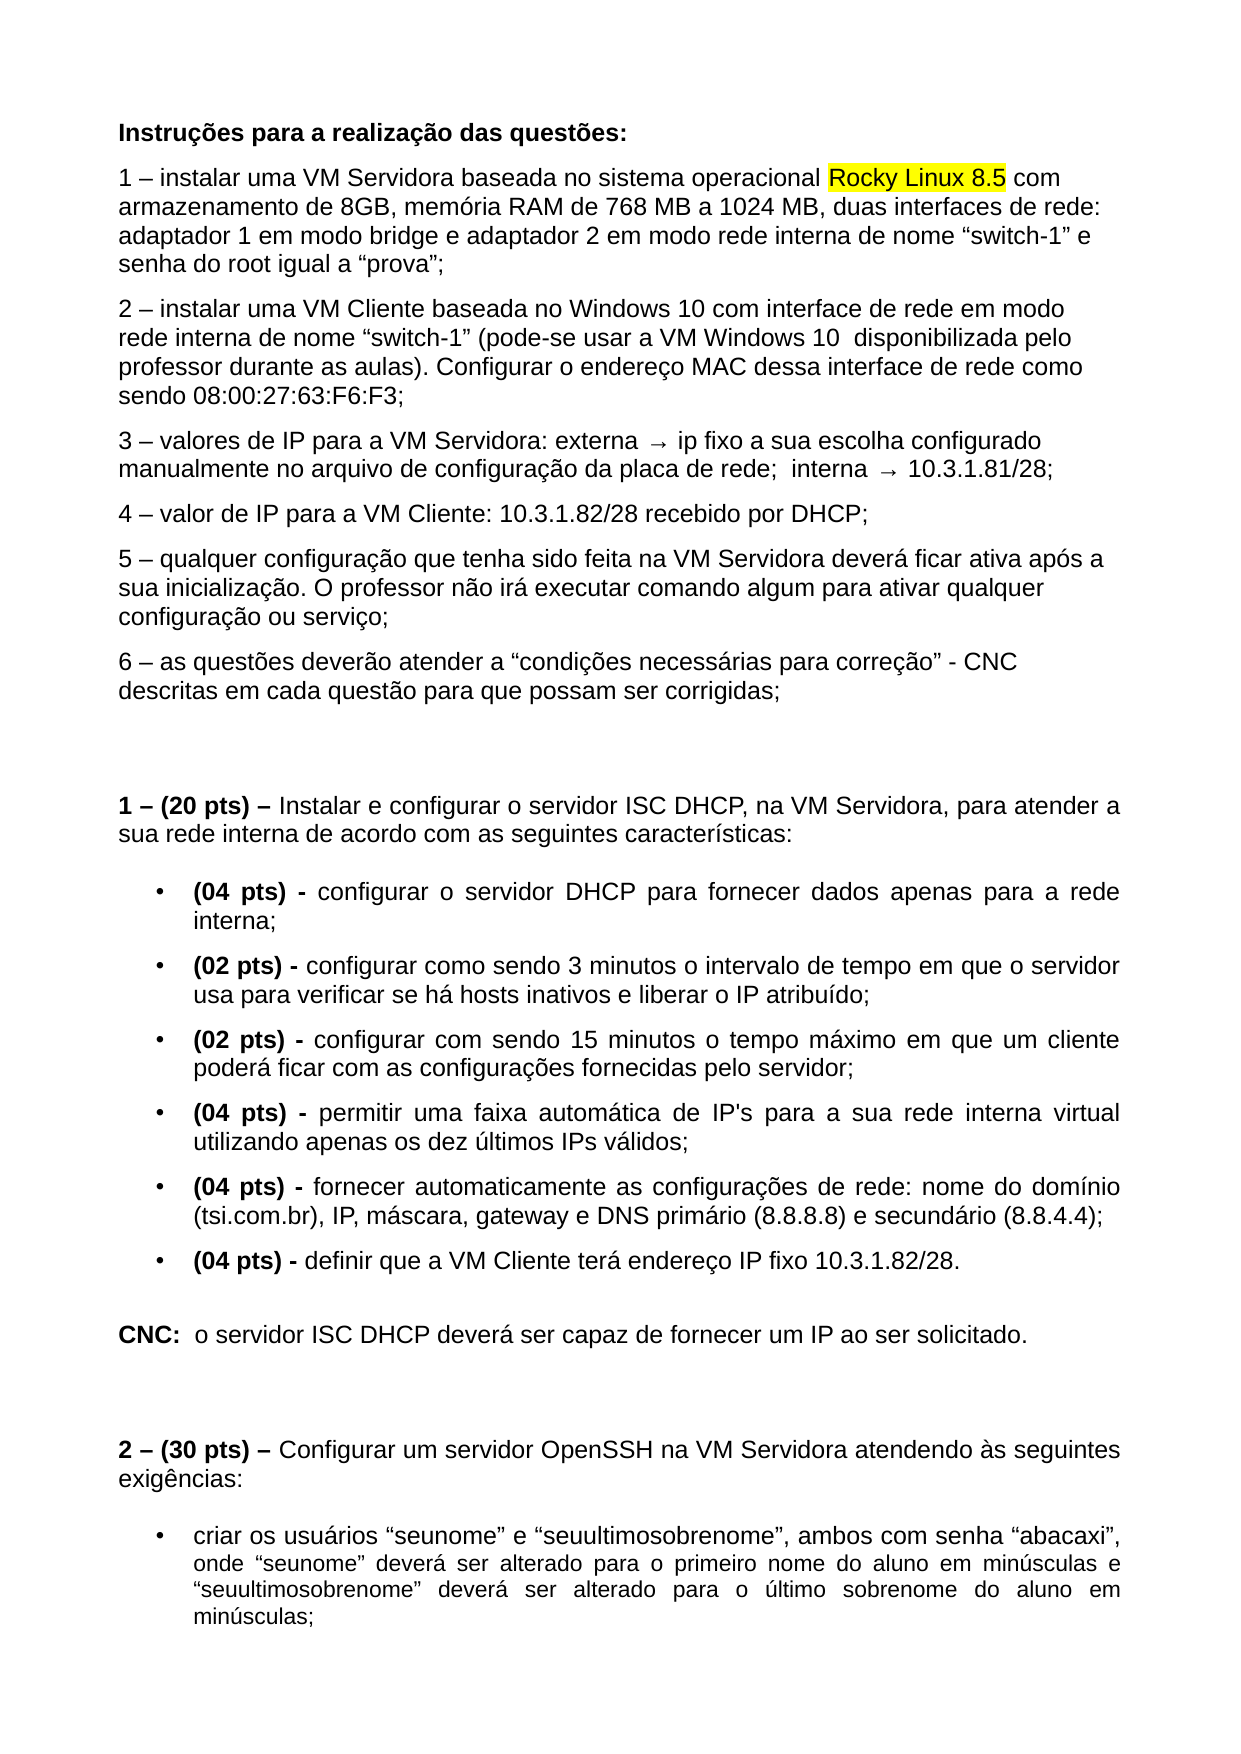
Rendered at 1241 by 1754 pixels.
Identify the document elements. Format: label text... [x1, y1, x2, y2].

list (04 pts) - definir que a VM Cliente terá endereço IP fixo 10.3.1.82/28. [156, 1246, 1122, 1275]
text Instruções para a realização das questões: [118, 118, 1122, 147]
text 2 – instalar uma VM Cliente baseada no Windows 10 com interface de rede em modo rede interna de nome “switch-1” (pode-se usar a VM Windows 10 disponibilizada pelo professor durante as aulas). Configurar o endereço MAC dessa interface de rede como sendo 08:00:27:63:F6:F3; [118, 294, 1122, 409]
text 1 – (20 pts) – Instalar e configurar o servidor ISC DHCP, na VM Servidora, para atender a sua rede interna de acordo com as seguintes características: [118, 791, 1122, 848]
list (02 pts) - configurar com sendo 15 minutos o tempo máximo em que um cliente poderá ficar com as configurações fornecidas pelo servidor; [156, 1024, 1122, 1082]
list (02 pts) - configurar como sendo 3 minutos o intervalo de tempo em que o servidor usa para verificar se há hosts inativos e liberar o IP atribuído; [156, 951, 1122, 1008]
text 5 – qualquer configuração que tenha sido feita na VM Servidora deverá ficar ativa após a sua inicialização. O professor não irá executar comando algum para ativar qualquer configuração ou serviço; [118, 544, 1122, 631]
text 1 – instalar uma VM Servidora baseada no sistema operacional Rocky Linux 8.5 com armazenamento de 8GB, memória RAM de 768 MB a 1024 MB, duas interfaces de rede: adaptador 1 em modo bridge e adaptador 2 em modo rede interna de nome “switch-1” e senha do root igual a “prova”; [118, 163, 1122, 278]
list criar os usuários “seunome” e “seuultimosobrenome”, ambos com senha “abacaxi”, onde “seunome” deverá ser alterado para o primeiro nome do aluno em minúsculas e “seuultimosobrenome” deverá ser alterado para o último sobrenome do aluno em minúsculas; [156, 1521, 1122, 1629]
text CNC: o servidor ISC DHCP deverá ser capaz de fornecer um IP ao ser solicitado. [118, 1320, 1122, 1349]
text 4 – valor de IP para a VM Cliente: 10.3.1.82/28 recebido por DHCP; [118, 499, 1122, 528]
text 3 – valores de IP para a VM Servidora: externa → ip fixo a sua escolha configurado manualmente no arquivo de configuração da placa de rede; interna → 10.3.1.81/28; [118, 426, 1122, 483]
list (04 pts) - fornecer automaticamente as configurações de rede: nome do domínio (tsi.com.br), IP, máscara, gateway e DNS primário (8.8.8.8) e secundário (8.8.4.4); [156, 1172, 1122, 1230]
text 2 – (30 pts) – Configurar um servidor OpenSSH na VM Servidora atendendo às seguintes exigências: [118, 1435, 1122, 1492]
list (04 pts) - permitir uma faixa automática de IP's para a sua rede interna virtual utilizando apenas os dez últimos IPs válidos; [156, 1098, 1122, 1156]
text 6 – as questões deverão atender a “condições necessárias para correção” - CNC descritas em cada questão para que possam ser corrigidas; [118, 647, 1122, 704]
list (04 pts) - configurar o servidor DHCP para fornecer dados apenas para a rede interna; [156, 877, 1122, 934]
